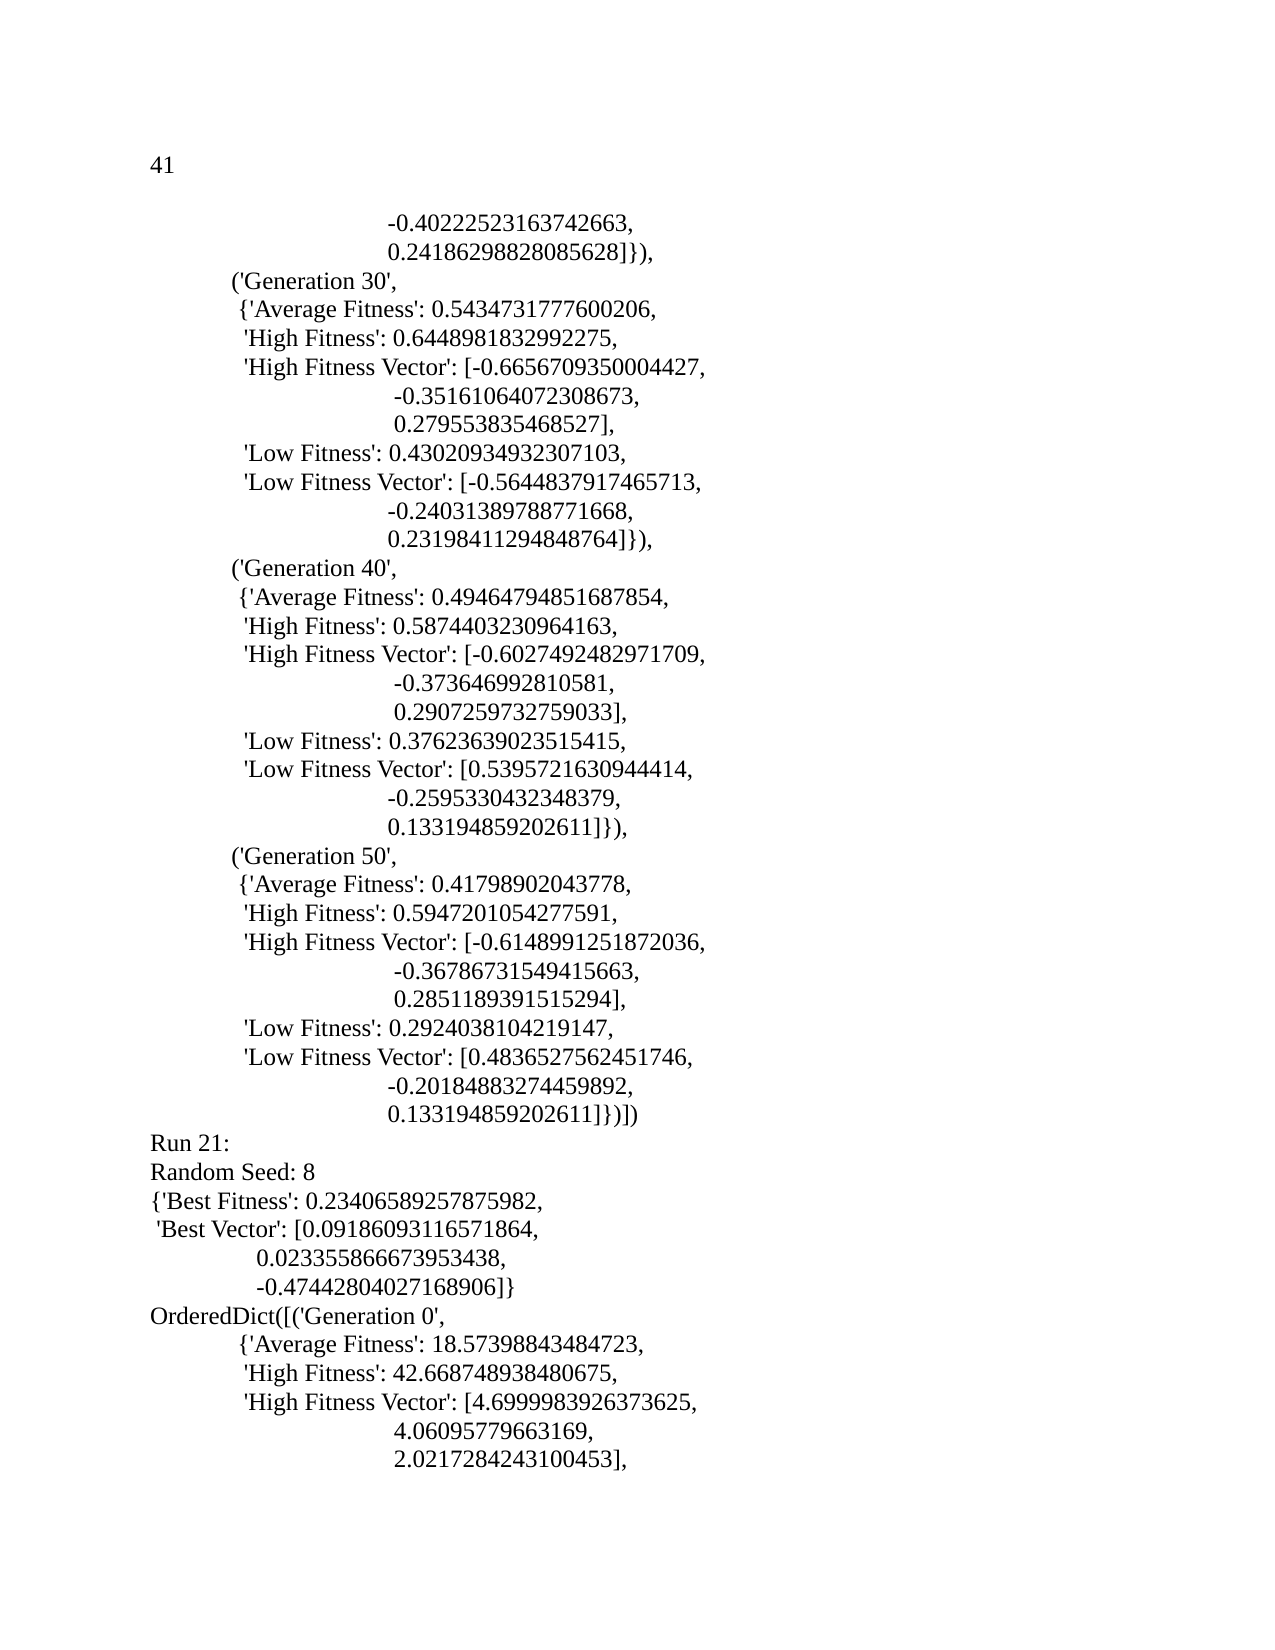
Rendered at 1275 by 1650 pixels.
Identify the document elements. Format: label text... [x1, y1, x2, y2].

text -0.36786731549415663, [150, 956, 1125, 984]
text 0.24186298828085628]}), [150, 237, 1125, 266]
text 0.133194859202611]}), [150, 812, 1125, 841]
text 0.279553835468527], [150, 409, 1125, 438]
text 'Low Fitness': 0.43020934932307103, [150, 438, 1125, 467]
text Random Seed: 8 [150, 1157, 1125, 1186]
text 'High Fitness': 0.6448981832992275, [150, 323, 1125, 352]
text -0.373646992810581, [150, 668, 1125, 697]
text {'Average Fitness': 0.49464794851687854, [150, 582, 1125, 611]
text 'High Fitness Vector': [4.6999983926373625, [150, 1387, 1125, 1416]
text 'High Fitness Vector': [-0.6656709350004427, [150, 352, 1125, 381]
text 0.133194859202611]})]) [150, 1099, 1125, 1128]
text {'Average Fitness': 0.41798902043778, [150, 869, 1125, 898]
text -0.24031389788771668, [150, 496, 1125, 524]
text Run 21: [150, 1128, 1125, 1157]
text ('Generation 50', [150, 841, 1125, 869]
text 'High Fitness Vector': [-0.6027492482971709, [150, 639, 1125, 668]
text {'Best Fitness': 0.23406589257875982, [150, 1186, 1125, 1214]
text -0.47442804027168906]} [150, 1272, 1125, 1301]
text 'Low Fitness Vector': [0.4836527562451746, [150, 1042, 1125, 1071]
text 'Low Fitness': 0.2924038104219147, [150, 1013, 1125, 1042]
text -0.2595330432348379, [150, 783, 1125, 812]
text 2.0217284243100453], [150, 1444, 1125, 1473]
text 0.2907259732759033], [150, 697, 1125, 726]
text {'Average Fitness': 0.5434731777600206, [150, 294, 1125, 323]
text 0.23198411294848764]}), [150, 524, 1125, 553]
text 'Low Fitness Vector': [0.5395721630944414, [150, 754, 1125, 783]
text OrderedDict([('Generation 0', [150, 1301, 1125, 1329]
text ('Generation 30', [150, 266, 1125, 294]
text 'Low Fitness Vector': [-0.5644837917465713, [150, 467, 1125, 496]
text 0.2851189391515294], [150, 984, 1125, 1013]
text 'Low Fitness': 0.37623639023515415, [150, 726, 1125, 754]
text 'High Fitness': 42.668748938480675, [150, 1358, 1125, 1387]
text ('Generation 40', [150, 553, 1125, 582]
text 'Best Vector': [0.09186093116571864, [150, 1214, 1125, 1243]
text -0.35161064072308673, [150, 381, 1125, 409]
text 0.023355866673953438, [150, 1243, 1125, 1272]
text -0.20184883274459892, [150, 1071, 1125, 1099]
text 'High Fitness': 0.5947201054277591, [150, 898, 1125, 927]
text 4.06095779663169, [150, 1416, 1125, 1444]
text 'High Fitness': 0.5874403230964163, [150, 611, 1125, 639]
text 'High Fitness Vector': [-0.6148991251872036, [150, 927, 1125, 956]
text {'Average Fitness': 18.57398843484723, [150, 1329, 1125, 1358]
text -0.40222523163742663, [150, 208, 1125, 237]
